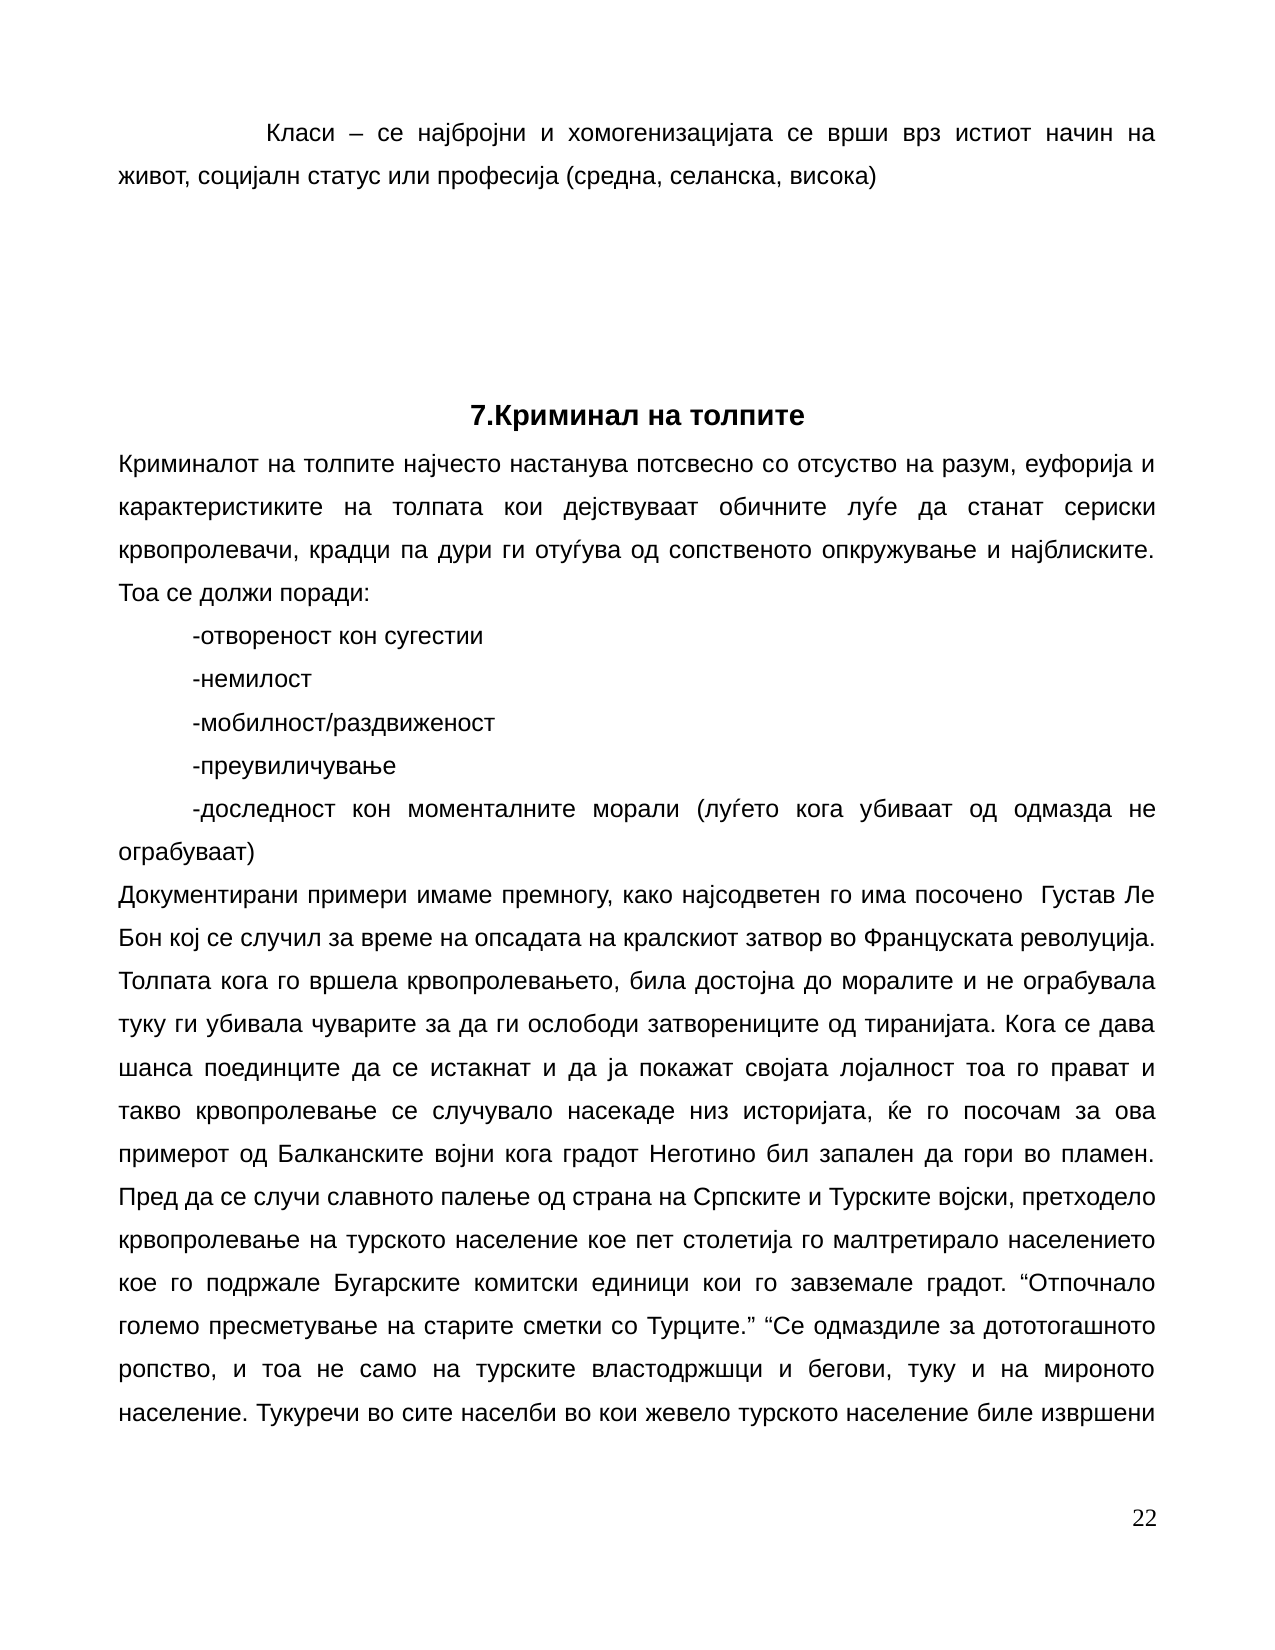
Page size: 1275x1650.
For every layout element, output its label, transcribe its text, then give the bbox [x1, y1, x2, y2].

text -немилост [118, 664, 1157, 693]
text Класи – се најбројни и хомогенизацијата се врши врз истиот начин на живот, социјалн статус или професија (средна, селанска, висока) [118, 118, 1157, 190]
text Документирани примери имаме премногу, како најсодветен го има посочено Густав Ле Бон кој се случил за време на опсадата на кралскиот затвор во Француската револуција. Толпата кога го вршела крвопролевањето, била достојна до моралите и не ограбувала туку ги убивала чуварите за да ги ослободи затворениците од тиранијата. Кога се дава шанса поединците да се истакнат и да ја покажат својата лојалност тоа го прават и такво крвопролевање се случувало насекаде низ историјата, ќе го посочам за ова примерот од Балканските војни кога градот Неготино бил запален да гори во пламен. Пред да се случи славното палење од страна на Српските и Турските војски, претходело крвопролевање на турското население кое пет столетија го малтретирало населението кое го подржале Бугарските комитски единици кои го завземале градот. “Отпочнало големо пресметување на старите сметки со Турците.” “Се одмаздиле за дототогашното ропство, и тоа не само на турските властодржшци и бегови, туку и на мироното население. Тукуречи во сите населби во кои жевело турското население биле извршени [118, 880, 1157, 1426]
text -мобилност/раздвиженост [118, 707, 1157, 736]
text 7.Криминал на толпите [118, 398, 1157, 432]
text Криминалот на толпите најчесто настанува потсвесно со отсуство на разум, еуфорија и карактеристиките на толпата кои дејствуваат обичните луѓе да станат сериски крвопролевачи, крадци па дури ги отуѓува од сопственото опкружување и најблиските. Тоа се должи поради: [118, 449, 1157, 607]
text -доследност кон моменталните морали (луѓето кога убиваат од одмазда не ограбуваат) [118, 794, 1157, 866]
text -преувиличување [118, 751, 1157, 779]
text -отвореност кон сугестии [118, 621, 1157, 650]
